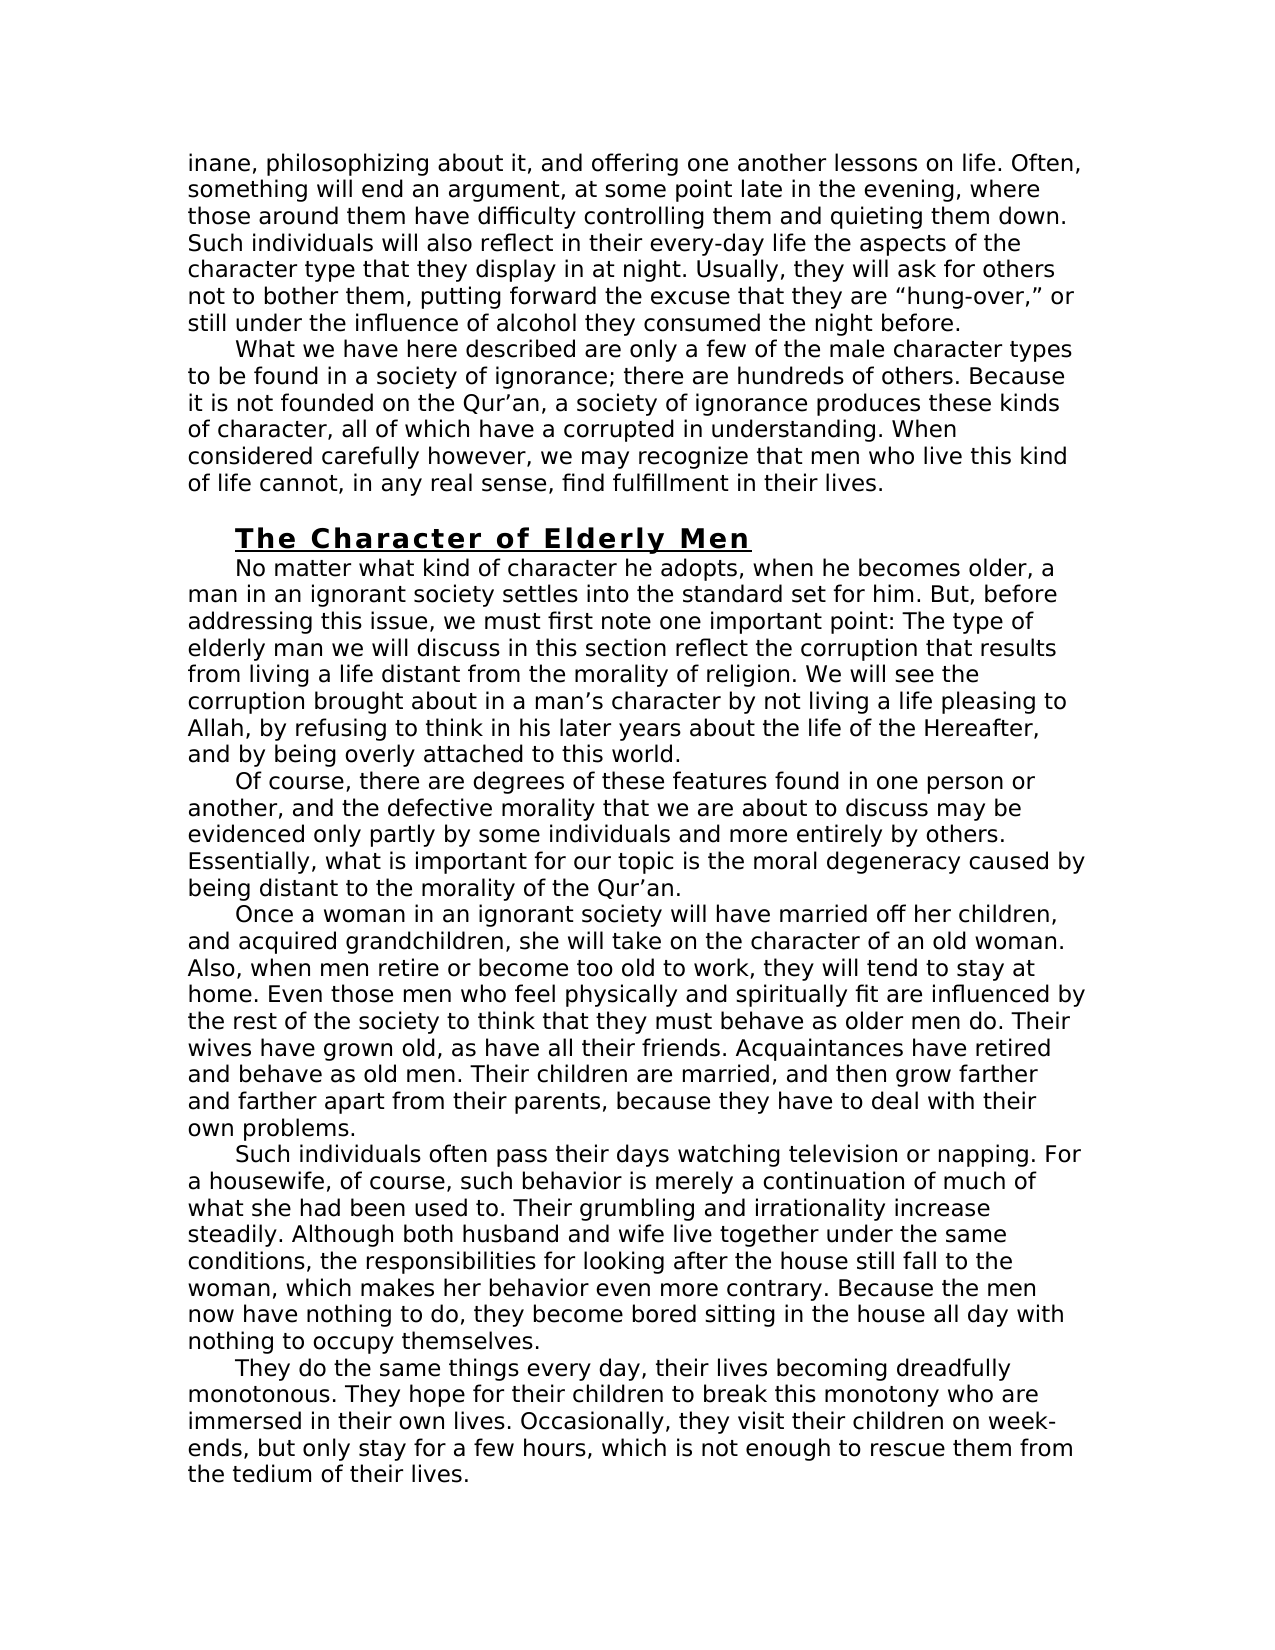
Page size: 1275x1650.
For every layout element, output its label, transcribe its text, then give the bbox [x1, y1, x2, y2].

text What we have here described are only a few of the male character types to be found in a society of ignorance; there are hundreds of others. Because it is not founded on the Qur’an, a society of ignorance produces these kinds of character, all of which have a corrupted in understanding. When considered carefully however, we may recognize that men who live this kind of life cannot, in any real sense, find fulfillment in their lives. [187, 337, 1087, 497]
text The Character of Elderly Men [187, 523, 937, 555]
text inane, philosophizing about it, and offering one another lessons on life. Often, something will end an argument, at some point late in the evening, where those around them have difficulty controlling them and quieting them down. Such individuals will also reflect in their every-day life the aspects of the character type that they display in at night. Usually, they will ask for others not to bother them, putting forward the excuse that they are “hung-over,” or still under the influence of alcohol they consumed the night before. [187, 150, 1087, 337]
text Of course, there are degrees of these features found in one person or another, and the defective morality that we are about to discuss may be evidenced only partly by some individuals and more entirely by others. Essentially, what is important for our topic is the moral degeneracy caused by being distant to the morality of the Qur’an. [187, 768, 1087, 902]
text Such individuals often pass their days watching television or napping. For a housewife, of course, such behavior is merely a continuation of much of what she had been used to. Their grumbling and irrationality increase steadily. Although both husband and wife live together under the same conditions, the responsibilities for looking after the house still fall to the woman, which makes her behavior even more contrary. Because the men now have nothing to do, they become bored sitting in the house all day with nothing to occupy themselves. [187, 1142, 1087, 1355]
text They do the same things every day, their lives becoming dreadfully monotonous. They hope for their children to break this monotony who are immersed in their own lives. Occasionally, they visit their children on week-ends, but only stay for a few hours, which is not enough to rescue them from the tedium of their lives. [187, 1355, 1087, 1488]
text Once a woman in an ignorant society will have married off her children, and acquired grandchildren, she will take on the character of an old woman. Also, when men retire or become too old to work, they will tend to stay at home. Even those men who feel physically and spiritually fit are influenced by the rest of the society to think that they must behave as older men do. Their wives have grown old, as have all their friends. Acquaintances have retired and behave as old men. Their children are married, and then grow farther and farther apart from their parents, because they have to deal with their own problems. [187, 902, 1087, 1142]
text No matter what kind of character he adopts, when he becomes older, a man in an ignorant society settles into the standard set for him. But, before addressing this issue, we must first note one important point: The type of elderly man we will discuss in this section reflect the corruption that results from living a life distant from the morality of religion. We will see the corruption brought about in a man’s character by not living a life pleasing to Allah, by refusing to think in his later years about the life of the Hereafter, and by being overly attached to this world. [187, 555, 1087, 768]
